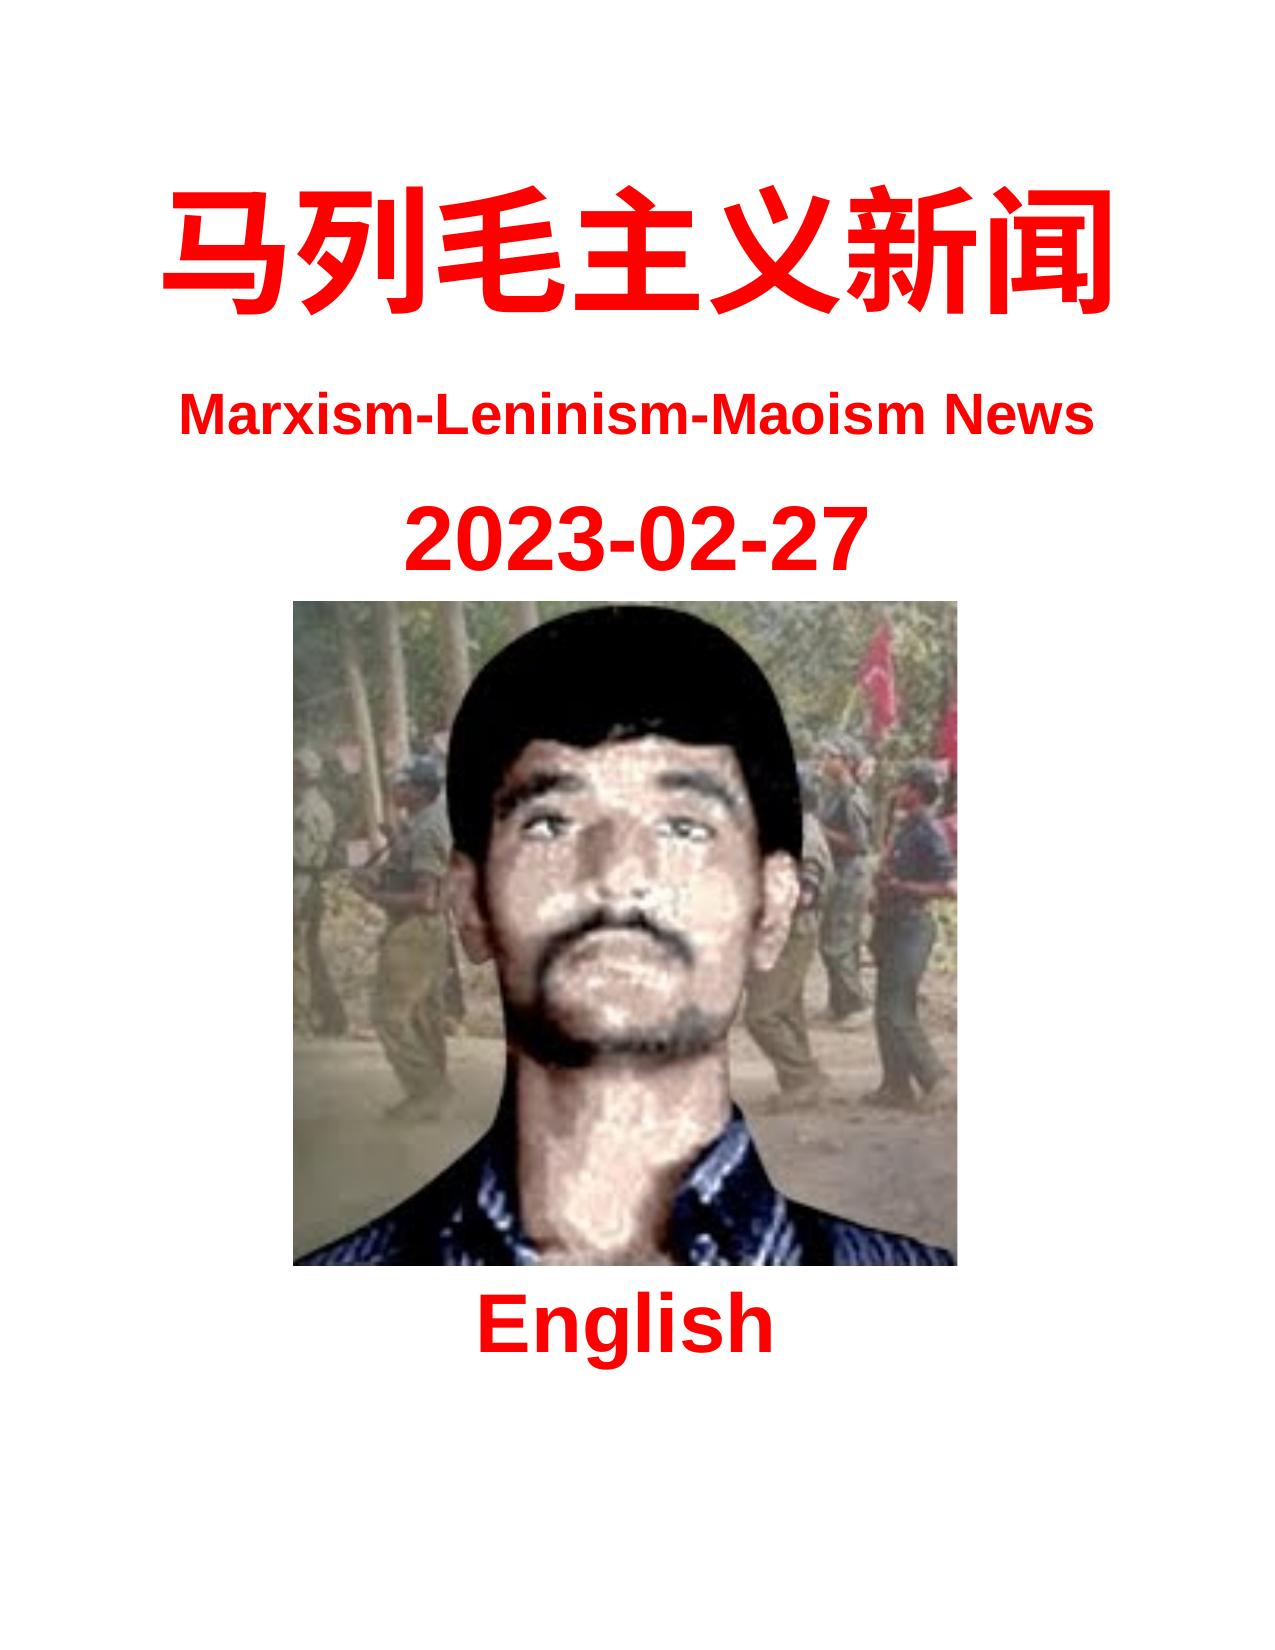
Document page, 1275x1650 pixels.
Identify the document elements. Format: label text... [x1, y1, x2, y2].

subtitle 2023-02-27 [118, 484, 1157, 590]
picture [293, 601, 958, 1266]
subtitle English [118, 1274, 1157, 1370]
subtitle Marxism-Leninism-Maoism News [118, 380, 1157, 447]
subtitle 马列毛主义新闻 [118, 143, 1157, 342]
